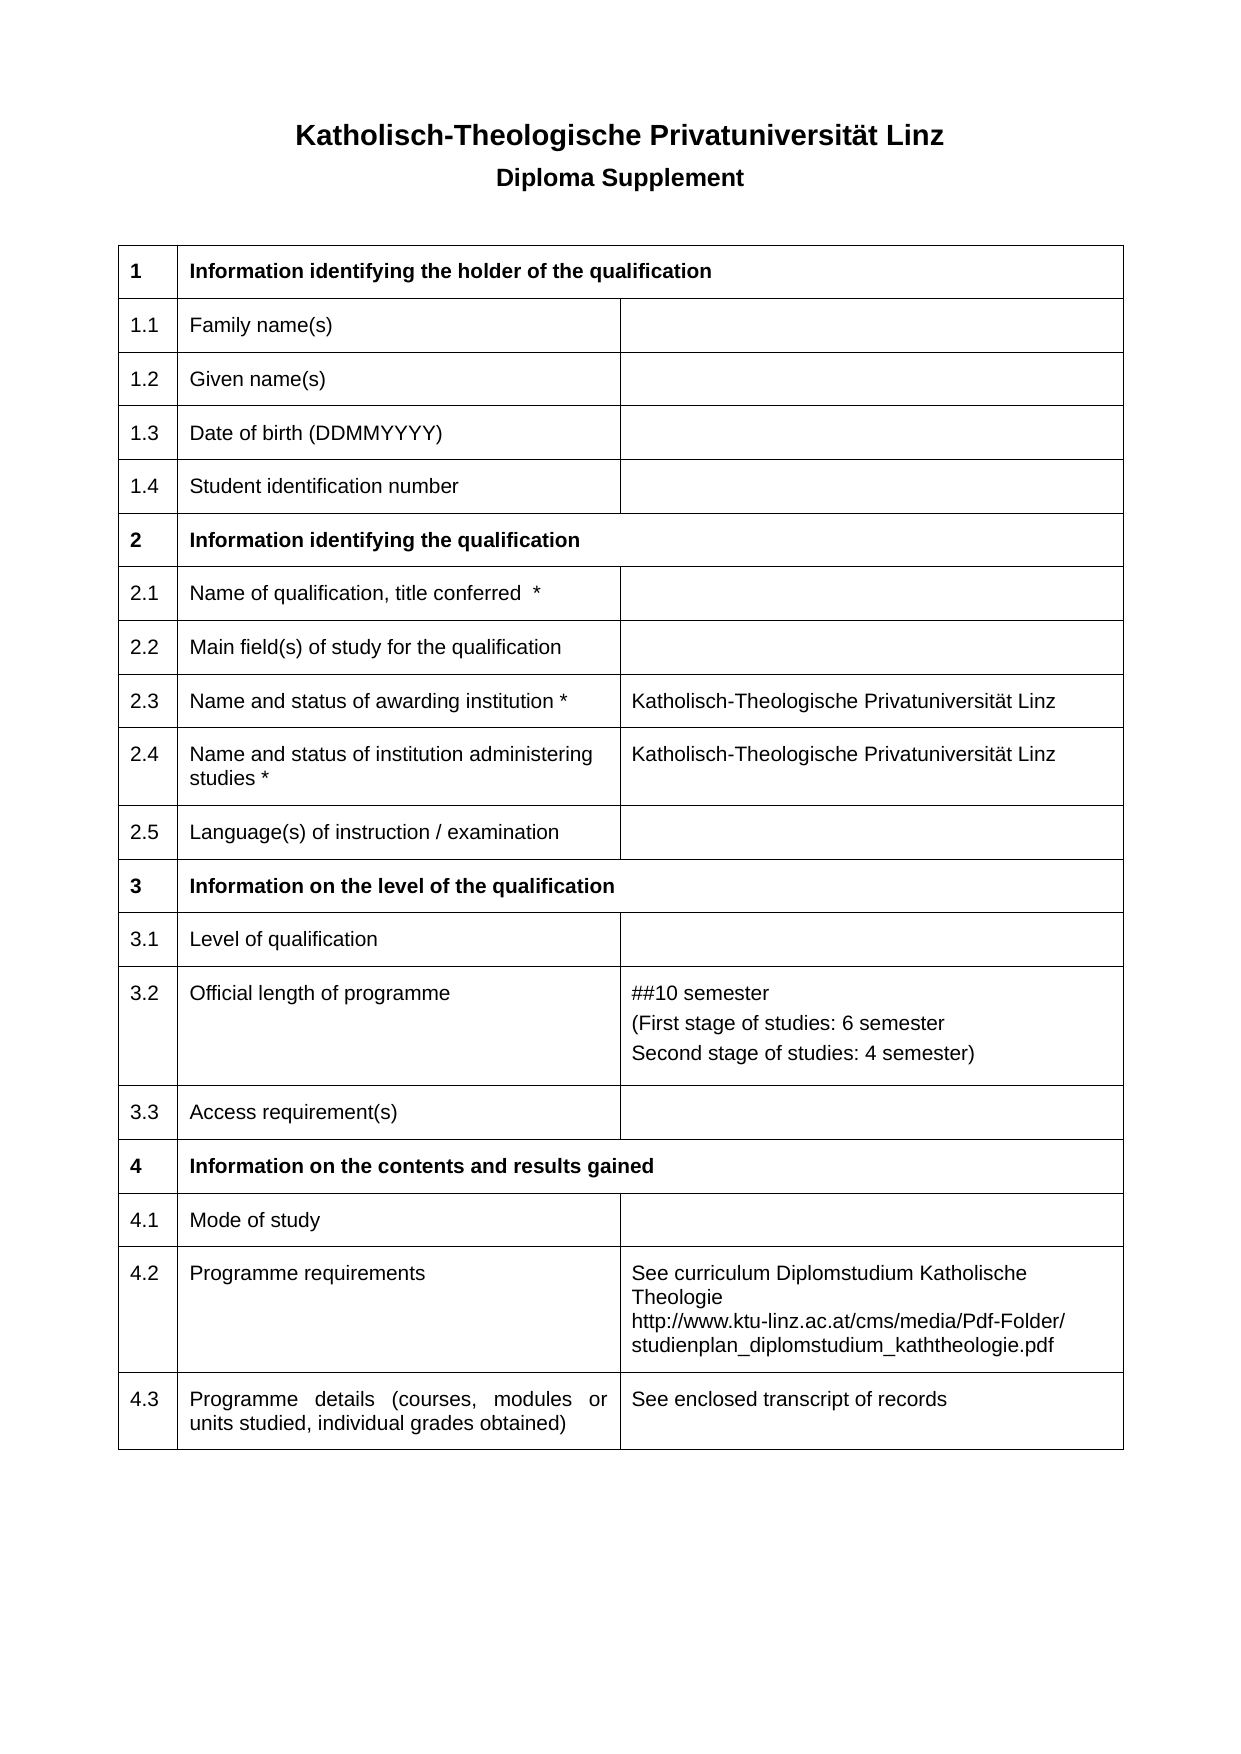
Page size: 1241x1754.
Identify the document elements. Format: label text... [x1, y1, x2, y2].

table_cell [621, 567, 1123, 620]
table_cell Katholisch-Theologische Privatuniversität Linz [621, 728, 1123, 805]
table_cell Official length of programme [178, 967, 620, 1085]
table_cell Information on the contents and results gained [178, 1140, 1123, 1192]
table_cell 2.1 [119, 567, 177, 620]
table_cell Level of qualification [178, 913, 620, 966]
table_cell Mode of study [178, 1194, 620, 1246]
table_cell 3 [119, 860, 177, 912]
table_cell 2.5 [119, 806, 177, 858]
table_cell 3.3 [119, 1086, 177, 1139]
table_cell Information on the level of the qualification [178, 860, 1123, 912]
table_cell 4.2 [119, 1247, 177, 1372]
table_cell 2.2 [119, 621, 177, 674]
table_cell 2.3 [119, 675, 177, 727]
table_cell Name of qualification, title conferred * [178, 567, 620, 620]
table_cell Name and status of awarding institution * [178, 675, 620, 727]
table_cell ##10 semester (First stage of studies: 6 semester Second stage of studies: 4 semester) [621, 967, 1123, 1085]
table_cell Student identification number [178, 460, 620, 513]
table_cell [621, 460, 1123, 513]
table_cell [621, 1086, 1123, 1139]
table_cell See enclosed transcript of records [621, 1373, 1123, 1449]
table_cell Name and status of institution administering studies * [178, 728, 620, 805]
text Diploma Supplement [118, 163, 1122, 192]
table_cell 2 [119, 514, 177, 566]
table_cell [621, 406, 1123, 459]
table_cell Programme details (courses, modules or units studied, individual grades obtained) [178, 1373, 620, 1449]
table_cell 1.1 [119, 299, 177, 352]
table_header Information identifying the holder of the qualification [178, 246, 1123, 298]
table_cell Information identifying the qualification [178, 514, 1123, 566]
table_cell Programme requirements [178, 1247, 620, 1372]
table_cell 1.3 [119, 406, 177, 459]
table_cell [621, 806, 1123, 858]
text Katholisch-Theologische Privatuniversität Linz [118, 118, 1122, 152]
table_cell Date of birth (DDMMYYYY) [178, 406, 620, 459]
table_cell 3.2 [119, 967, 177, 1085]
table_cell Given name(s) [178, 353, 620, 405]
table_cell Access requirement(s) [178, 1086, 620, 1139]
table_cell 4.1 [119, 1194, 177, 1246]
table_cell [621, 353, 1123, 405]
table_cell Main field(s) of study for the qualification [178, 621, 620, 674]
table_cell 2.4 [119, 728, 177, 805]
table_cell 1.2 [119, 353, 177, 405]
table_cell 3.1 [119, 913, 177, 966]
table_cell 4 [119, 1140, 177, 1192]
table_cell [621, 1194, 1123, 1246]
table_cell 4.3 [119, 1373, 177, 1449]
table_cell Family name(s) [178, 299, 620, 352]
table_cell [621, 299, 1123, 352]
table_header 1 [119, 246, 177, 298]
table_cell Katholisch-Theologische Privatuniversität Linz [621, 675, 1123, 727]
table_cell Language(s) of instruction / examination [178, 806, 620, 858]
table_cell 1.4 [119, 460, 177, 513]
table_cell [621, 621, 1123, 674]
table_cell [621, 913, 1123, 966]
table_cell See curriculum Diplomstudium Katholische Theologie http://www.ktu-linz.ac.at/cms/media/Pdf-Folder/studienplan_diplomstudium_kaththeologie.pdf [621, 1247, 1123, 1372]
